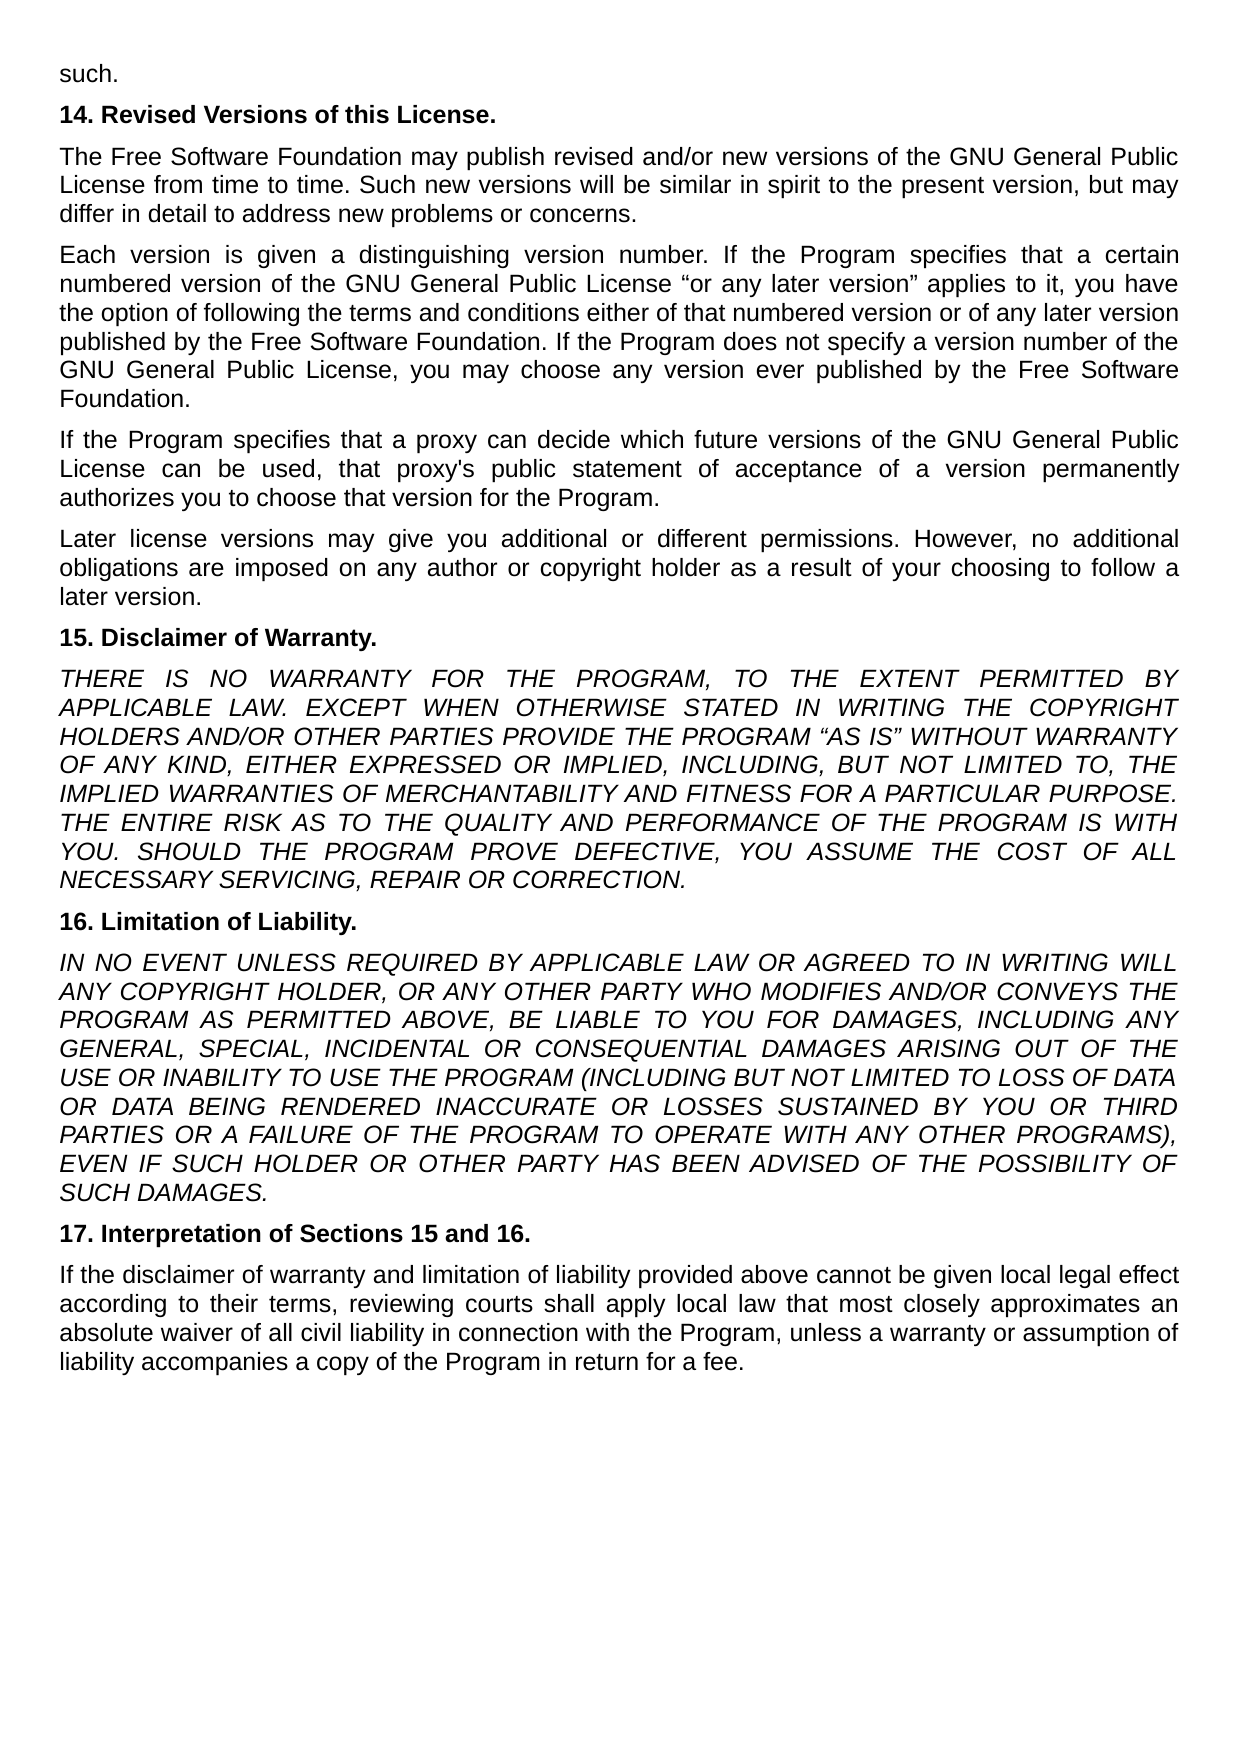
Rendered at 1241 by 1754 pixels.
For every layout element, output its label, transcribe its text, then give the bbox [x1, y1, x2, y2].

text such. [59, 59, 1181, 88]
text The Free Software Foundation may publish revised and/or new versions of the GNU General Public License from time to time. Such new versions will be similar in spirit to the present version, but may differ in detail to address new problems or concerns. [59, 142, 1181, 228]
text Each version is given a distinguishing version number. If the Program specifies that a certain numbered version of the GNU General Public License “or any later version” applies to it, you have the option of following the terms and conditions either of that numbered version or of any later version published by the Free Software Foundation. If the Program does not specify a version number of the GNU General Public License, you may choose any version ever published by the Free Software Foundation. [59, 240, 1181, 413]
text If the disclaimer of warranty and limitation of liability provided above cannot be given local legal effect according to their terms, reviewing courts shall apply local law that most closely approximates an absolute waiver of all civil liability in connection with the Program, unless a warranty or assumption of liability accompanies a copy of the Program in return for a fee. [59, 1260, 1181, 1375]
text 16. Limitation of Liability. [59, 907, 1181, 935]
text 14. Revised Versions of this License. [59, 100, 1181, 129]
text Later license versions may give you additional or different permissions. However, no additional obligations are imposed on any author or copyright holder as a result of your choosing to follow a later version. [59, 524, 1181, 610]
text If the Program specifies that a proxy can decide which future versions of the GNU General Public License can be used, that proxy's public statement of acceptance of a version permanently authorizes you to choose that version for the Program. [59, 425, 1181, 512]
text 17. Interpretation of Sections 15 and 16. [59, 1219, 1181, 1248]
text IN NO EVENT UNLESS REQUIRED BY APPLICABLE LAW OR AGREED TO IN WRITING WILL ANY COPYRIGHT HOLDER, OR ANY OTHER PARTY WHO MODIFIES AND/OR CONVEYS THE PROGRAM AS PERMITTED ABOVE, BE LIABLE TO YOU FOR DAMAGES, INCLUDING ANY GENERAL, SPECIAL, INCIDENTAL OR CONSEQUENTIAL DAMAGES ARISING OUT OF THE USE OR INABILITY TO USE THE PROGRAM (INCLUDING BUT NOT LIMITED TO LOSS OF DATA OR DATA BEING RENDERED INACCURATE OR LOSSES SUSTAINED BY YOU OR THIRD PARTIES OR A FAILURE OF THE PROGRAM TO OPERATE WITH ANY OTHER PROGRAMS), EVEN IF SUCH HOLDER OR OTHER PARTY HAS BEEN ADVISED OF THE POSSIBILITY OF SUCH DAMAGES. [59, 948, 1181, 1207]
text 15. Disclaimer of Warranty. [59, 623, 1181, 652]
text THERE IS NO WARRANTY FOR THE PROGRAM, TO THE EXTENT PERMITTED BY APPLICABLE LAW. EXCEPT WHEN OTHERWISE STATED IN WRITING THE COPYRIGHT HOLDERS AND/OR OTHER PARTIES PROVIDE THE PROGRAM “AS IS” WITHOUT WARRANTY OF ANY KIND, EITHER EXPRESSED OR IMPLIED, INCLUDING, BUT NOT LIMITED TO, THE IMPLIED WARRANTIES OF MERCHANTABILITY AND FITNESS FOR A PARTICULAR PURPOSE. THE ENTIRE RISK AS TO THE QUALITY AND PERFORMANCE OF THE PROGRAM IS WITH YOU. SHOULD THE PROGRAM PROVE DEFECTIVE, YOU ASSUME THE COST OF ALL NECESSARY SERVICING, REPAIR OR CORRECTION. [59, 664, 1181, 894]
